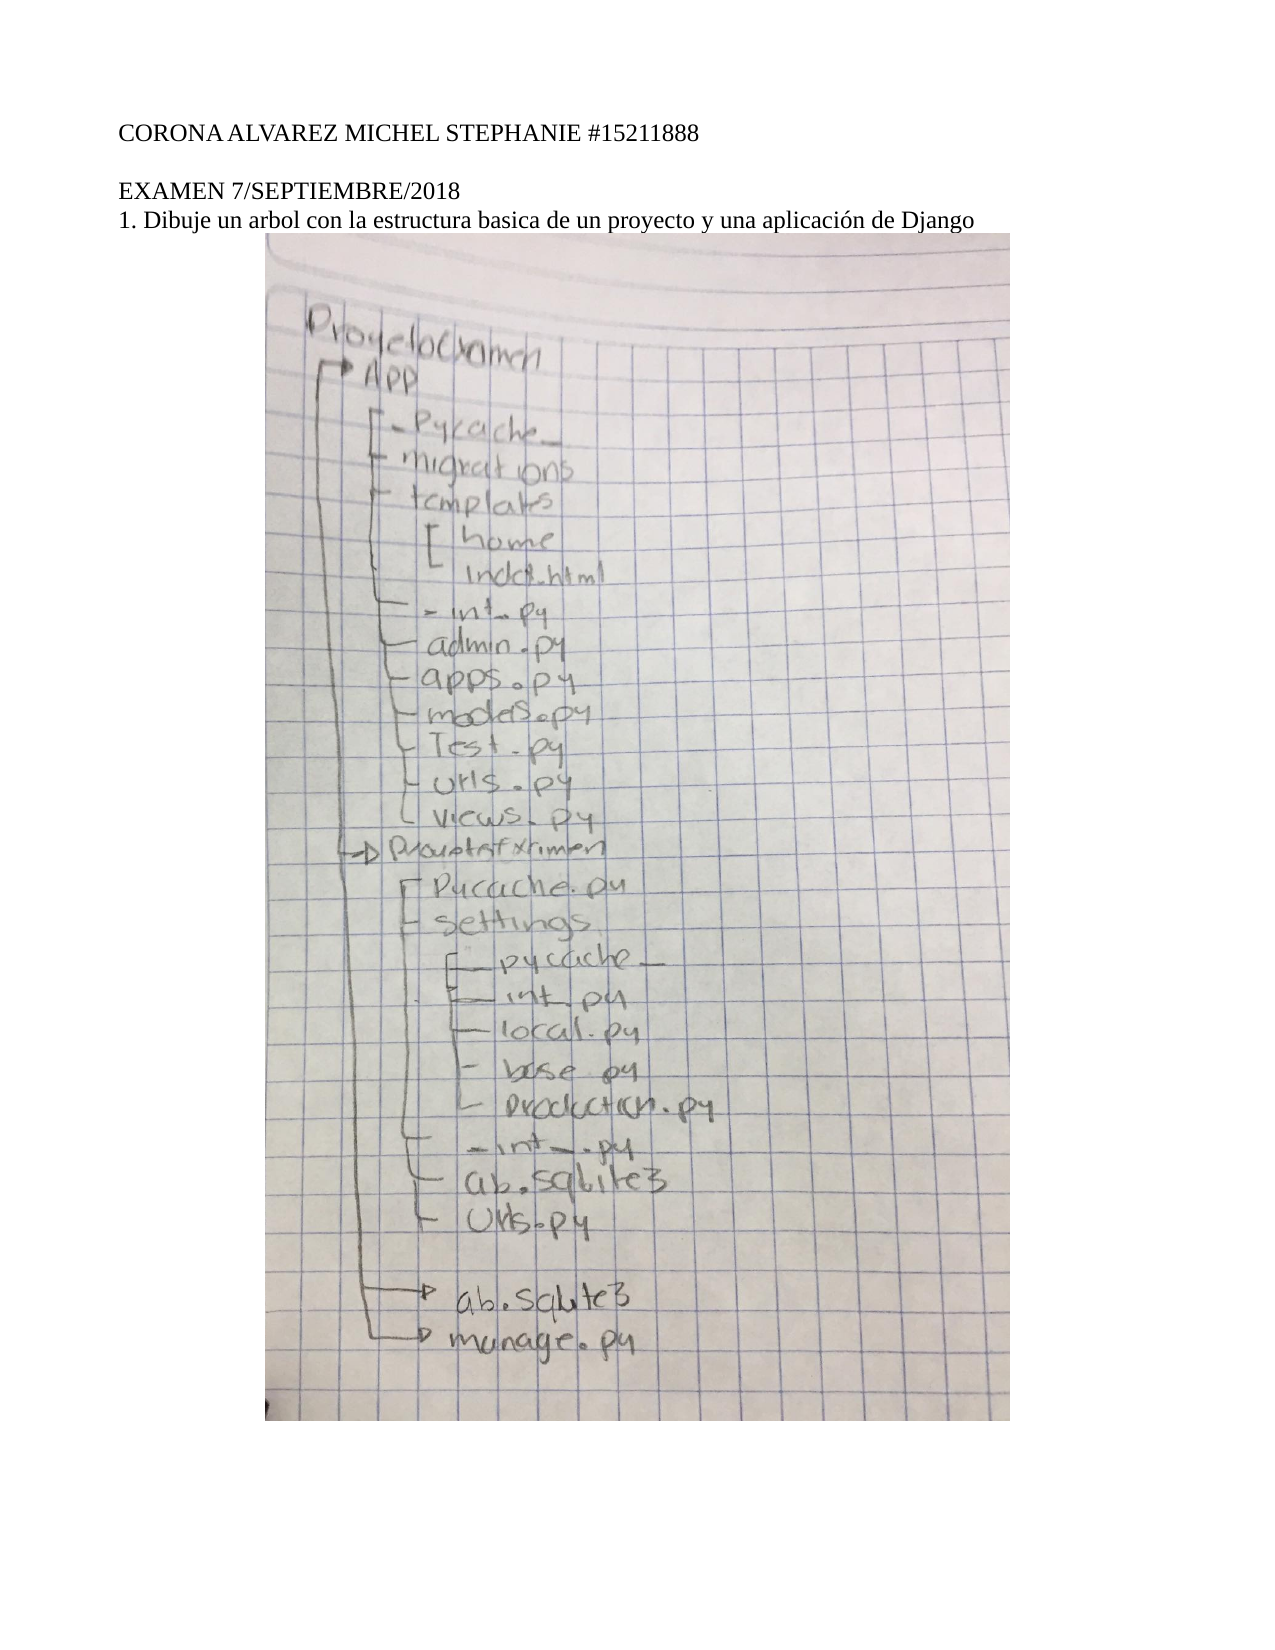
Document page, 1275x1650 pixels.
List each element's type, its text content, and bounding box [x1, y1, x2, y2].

picture [265, 233, 1010, 1421]
text 1. Dibuje un arbol con la estructura basica de un proyecto y una aplicación de Django [118, 205, 1157, 234]
text EXAMEN 7/SEPTIEMBRE/2018 [118, 176, 1157, 205]
